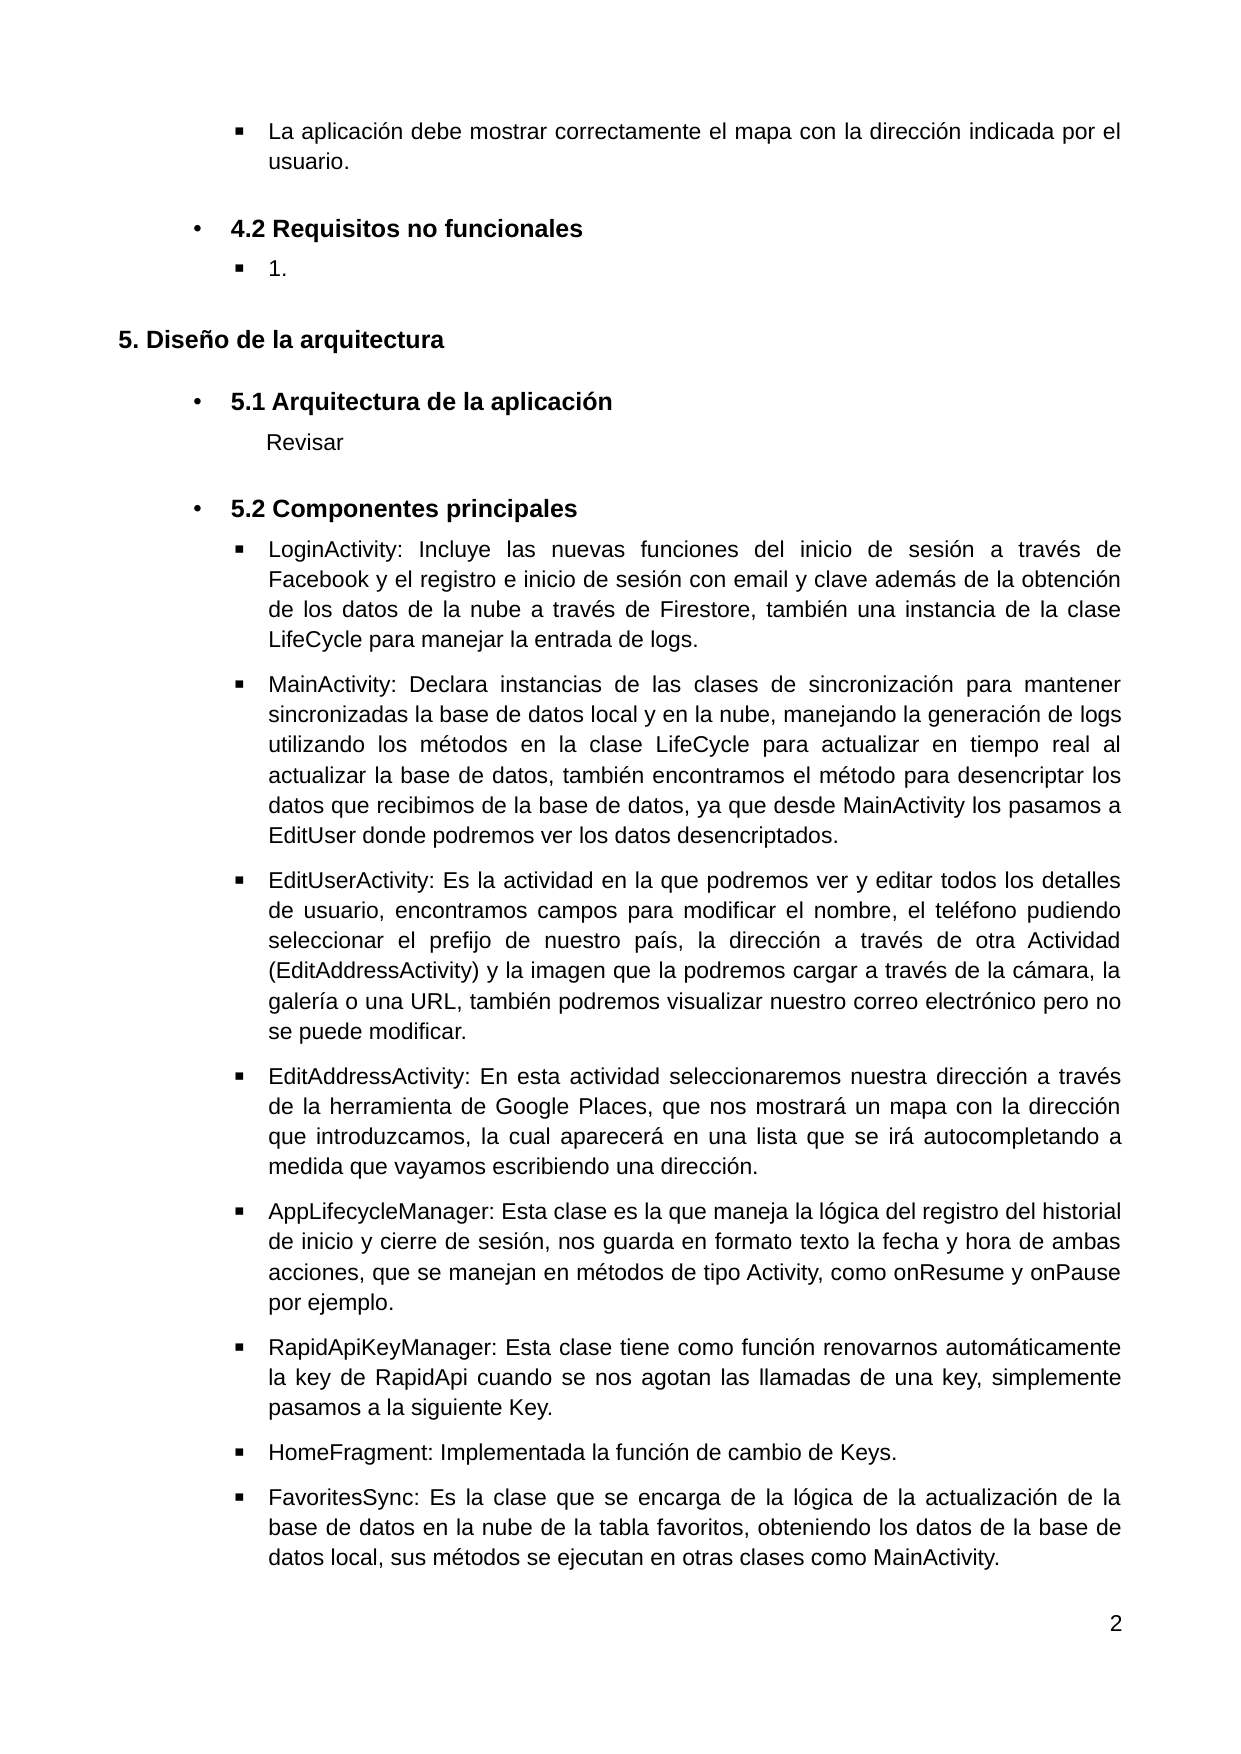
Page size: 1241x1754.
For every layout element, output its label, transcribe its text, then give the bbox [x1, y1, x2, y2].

list HomeFragment: Implementada la función de cambio de Keys. [231, 1439, 1122, 1465]
list EditAddressActivity: En esta actividad seleccionaremos nuestra dirección a través de la herramienta de Google Places, que nos mostrará un mapa con la dirección que introduzcamos, la cual aparecerá en una lista que se irá autocompletando a medida que vayamos escribiendo una dirección. [231, 1063, 1122, 1179]
list AppLifecycleManager: Esta clase es la que maneja la lógica del registro del historial de inicio y cierre de sesión, nos guarda en formato texto la fecha y hora de ambas acciones, que se manejan en métodos de tipo Activity, como onResume y onPause por ejemplo. [231, 1198, 1122, 1315]
subtitle 4.2 Requisitos no funcionales [193, 214, 1122, 243]
subtitle 5. Diseño de la arquitectura [118, 325, 1122, 354]
list MainActivity: Declara instancias de las clases de sincronización para mantener sincronizadas la base de datos local y en la nube, manejando la generación de logs utilizando los métodos en la clase LifeCycle para actualizar en tiempo real al actualizar la base de datos, también encontramos el método para desencriptar los datos que recibimos de la base de datos, ya que desde MainActivity los pasamos a EditUser donde podremos ver los datos desencriptados. [231, 671, 1122, 848]
list LoginActivity: Incluye las nuevas funciones del inicio de sesión a través de Facebook y el registro e inicio de sesión con email y clave además de la obtención de los datos de la nube a través de Firestore, también una instancia de la clase LifeCycle para manejar la entrada de logs. [231, 536, 1122, 652]
list FavoritesSync: Es la clase que se encarga de la lógica de la actualización de la base de datos en la nube de la tabla favoritos, obteniendo los datos de la base de datos local, sus métodos se ejecutan en otras clases como MainActivity. [231, 1483, 1122, 1570]
text Revisar [266, 428, 1122, 455]
list 1. [231, 255, 1122, 282]
list EditUserActivity: Es la actividad en la que podremos ver y editar todos los detalles de usuario, encontramos campos para modificar el nombre, el teléfono pudiendo seleccionar el prefijo de nuestro país, la dirección a través de otra Actividad (EditAddressActivity) y la imagen que la podremos cargar a través de la cámara, la galería o una URL, también podremos visualizar nuestro correo electrónico pero no se puede modificar. [231, 867, 1122, 1044]
list RapidApiKeyManager: Esta clase tiene como función renovarnos automáticamente la key de RapidApi cuando se nos agotan las llamadas de una key, simplemente pasamos a la siguiente Key. [231, 1333, 1122, 1420]
list La aplicación debe mostrar correctamente el mapa con la dirección indicada por el usuario. [231, 118, 1122, 175]
subtitle 5.2 Componentes principales [193, 494, 1122, 523]
subtitle 5.1 Arquitectura de la aplicación [193, 387, 1122, 416]
